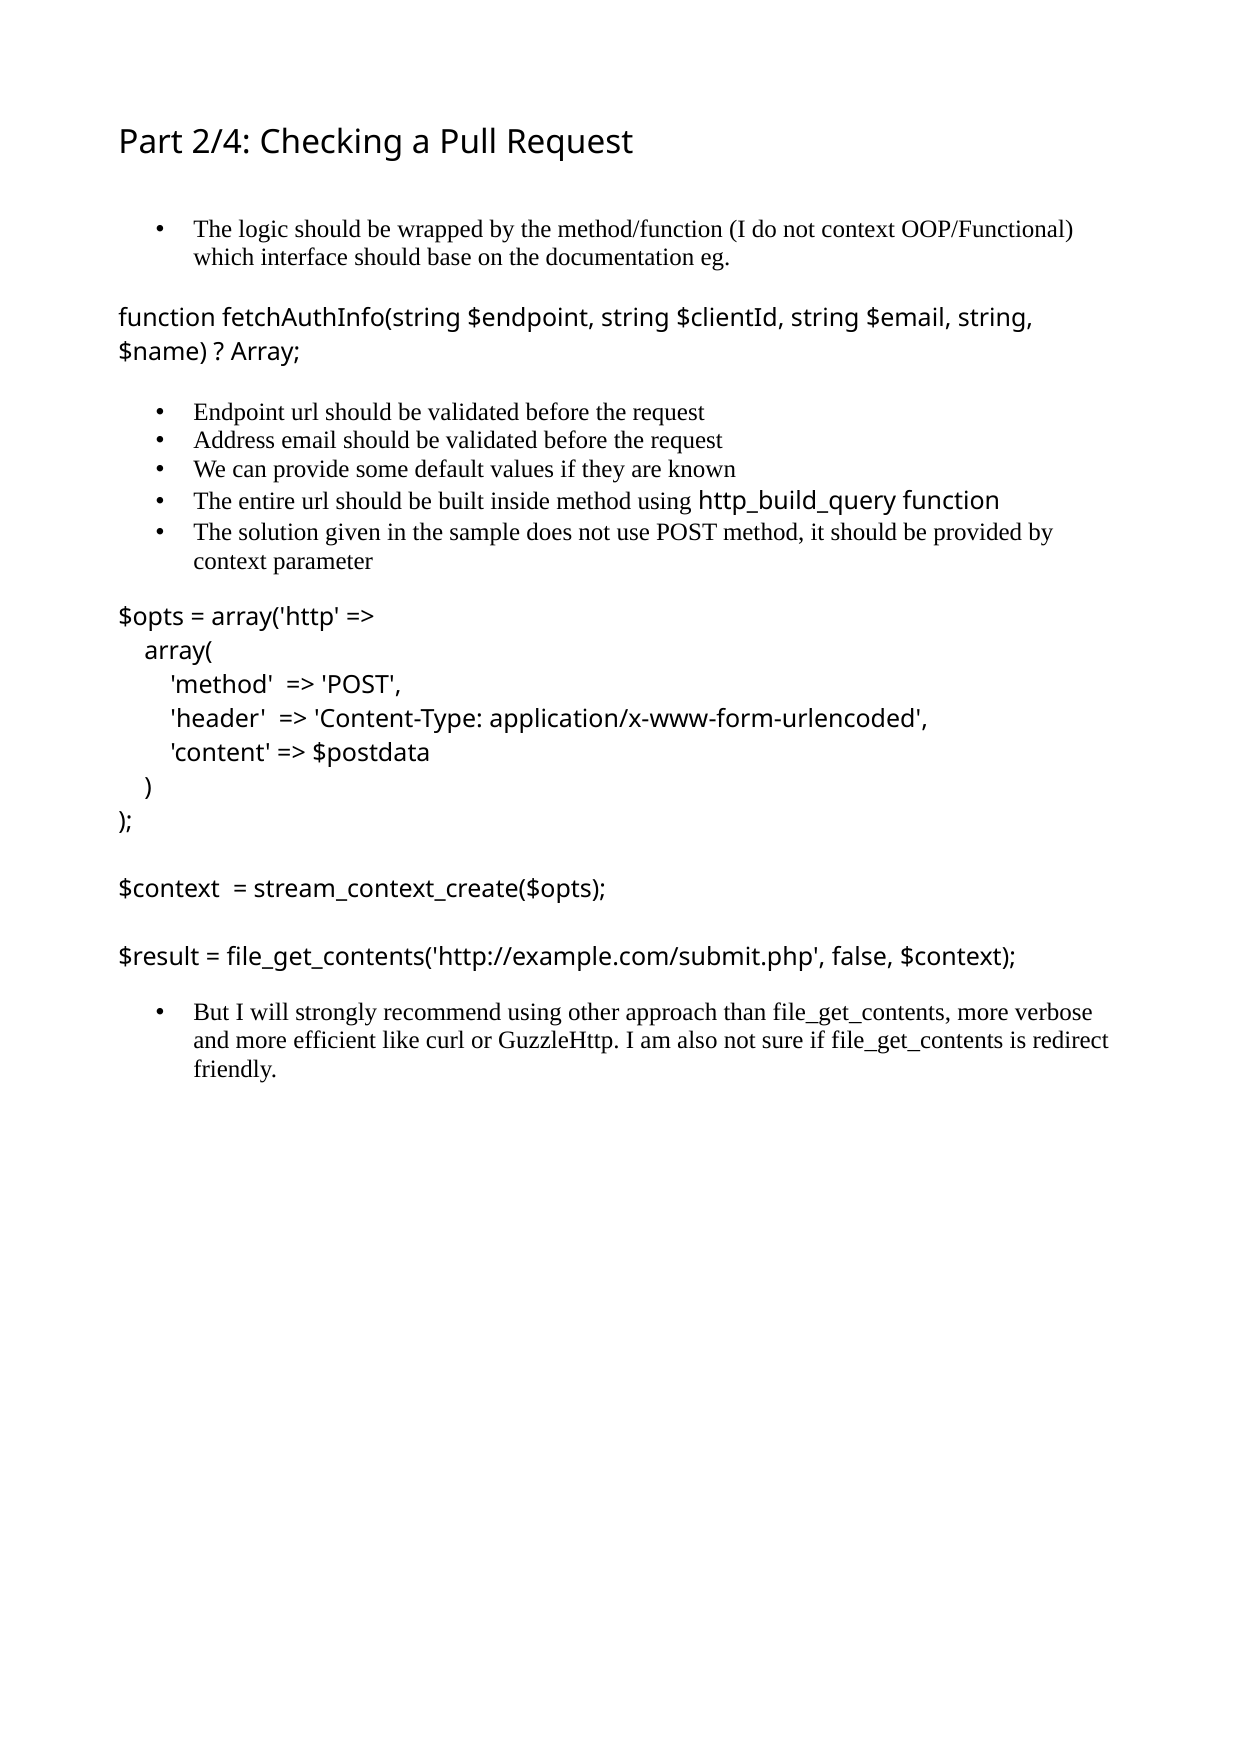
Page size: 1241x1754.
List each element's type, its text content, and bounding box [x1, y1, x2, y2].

list Address email should be validated before the request [156, 426, 1122, 454]
text ) [118, 768, 1122, 803]
text $context = stream_context_create($opts); [118, 871, 1122, 905]
list We can provide some default values if they are known [156, 454, 1122, 483]
text Part 2/4: Checking a Pull Request [118, 118, 1122, 163]
text 'header' => 'Content-Type: application/x-www-form-urlencoded', [118, 700, 1122, 734]
list Endpoint url should be validated before the request [156, 397, 1122, 426]
list The logic should be wrapped by the method/function (I do not context OOP/Functional) which interface should base on the documentation eg. [156, 214, 1122, 271]
list The solution given in the sample does not use POST method, it should be provided by context parameter [156, 517, 1122, 574]
text 'content' => $postdata [118, 734, 1122, 768]
text function fetchAuthInfo(string $endpoint, string $clientId, string $email, string, $name) ? Array; [118, 300, 1122, 368]
list The entire url should be built inside method using http_build_query function [156, 483, 1122, 517]
text $result = file_get_contents('http://example.com/submit.php', false, $context); [118, 939, 1122, 973]
text 'method' => 'POST', [118, 666, 1122, 700]
text $opts = array('http' => [118, 598, 1122, 632]
text array( [118, 632, 1122, 666]
list But I will strongly recommend using other approach than file_get_contents, more verbose and more efficient like curl or GuzzleHttp. I am also not sure if file_get_contents is redirect friendly. [156, 997, 1122, 1083]
text ); [118, 803, 1122, 837]
